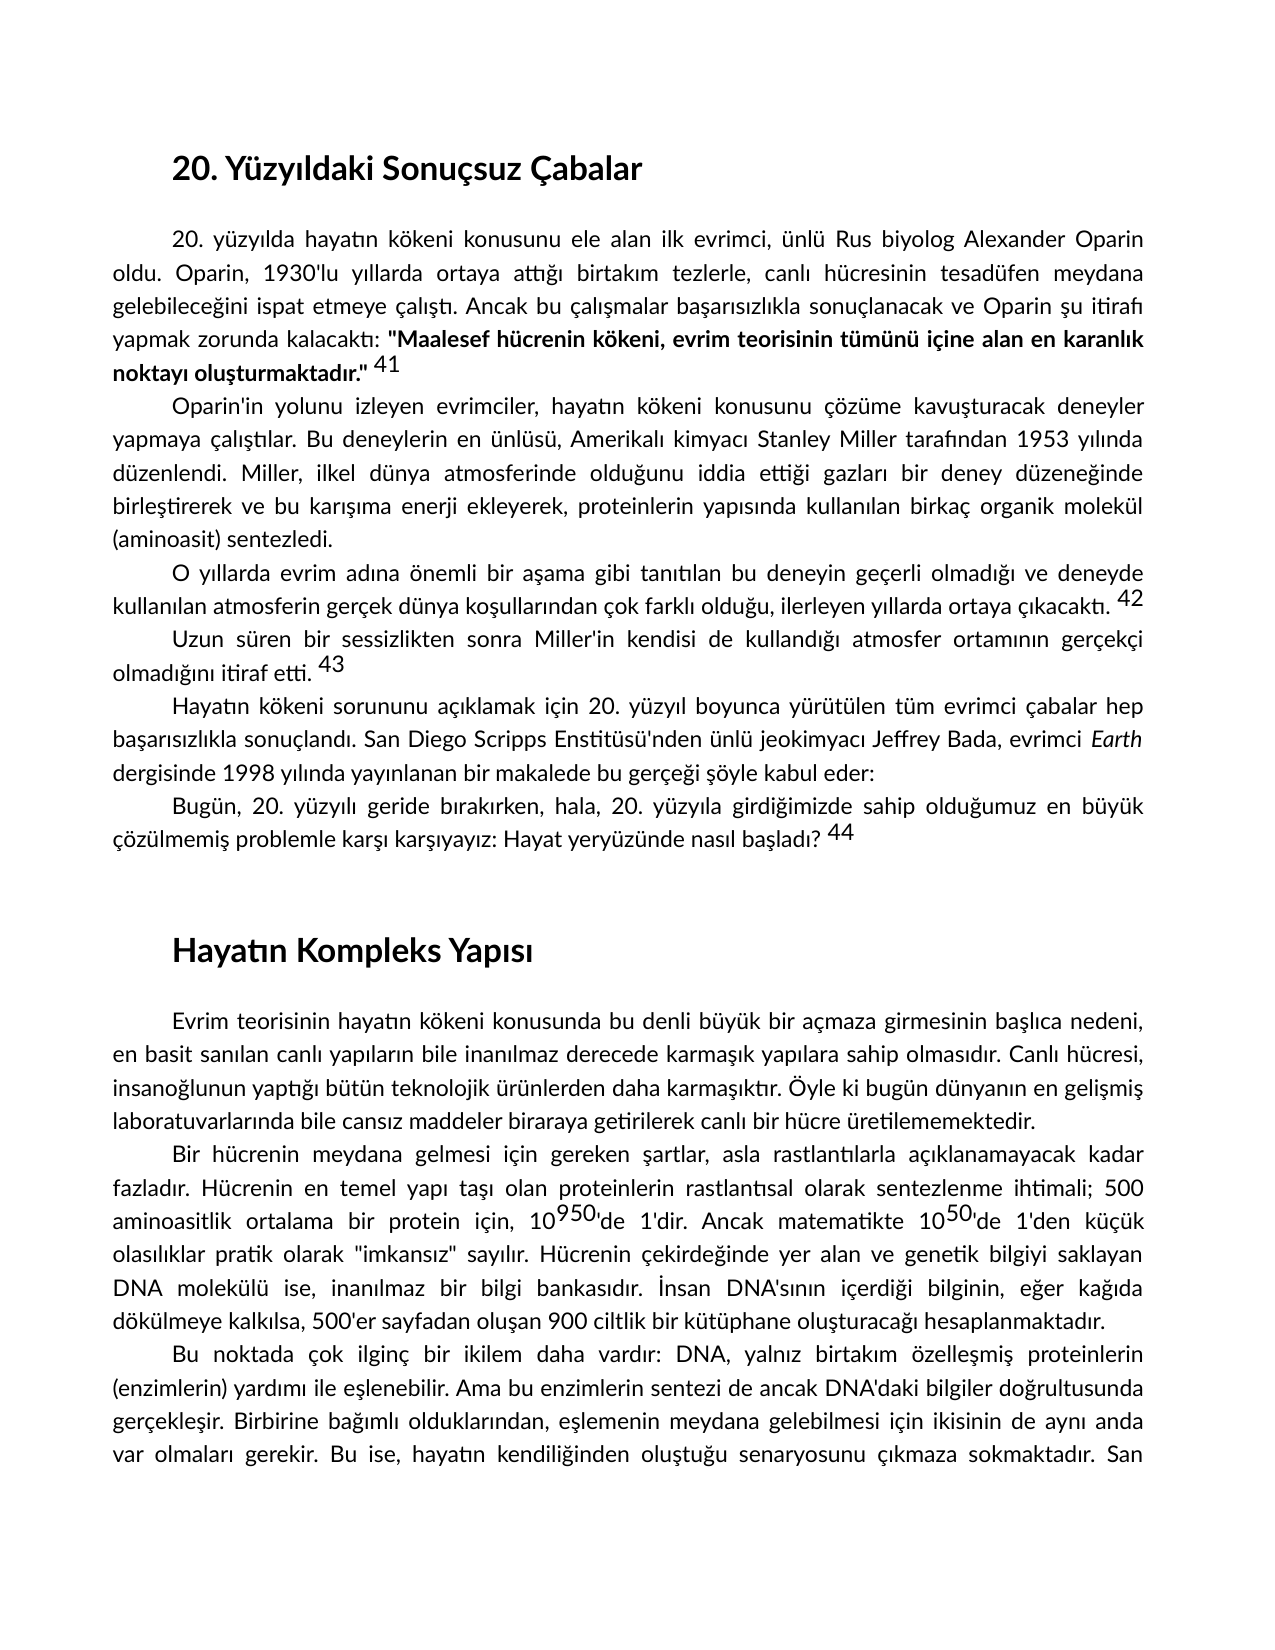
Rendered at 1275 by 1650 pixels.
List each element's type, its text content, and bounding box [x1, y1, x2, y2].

text Bir hücrenin meydana gelmesi için gereken şartlar, asla rastlantılarla açıklanamayacak kadar fazladır. Hücrenin en temel yapı taşı olan proteinlerin rastlantısal olarak sentezlenme ihtimali; 500 aminoasitlik ortalama bir protein için, 10950'de 1'dir. Ancak matematikte 1050'de 1'den küçük olasılıklar pratik olarak "imkansız" sayılır. Hücrenin çekirdeğinde yer alan ve genetik bilgiyi saklayan DNA molekülü ise, inanılmaz bir bilgi bankasıdır. İnsan DNA'sının içerdiği bilginin, eğer kağıda dökülmeye kalkılsa, 500'er sayfadan oluşan 900 ciltlik bir kütüphane oluşturacağı hesaplanmaktadır. [112, 1136, 1145, 1336]
subtitle 20. Yüzyıldaki Sonuçsuz Çabalar [112, 148, 1162, 188]
text Bugün, 20. yüzyılı geride bırakırken, hala, 20. yüzyıla girdiğimizde sahip olduğumuz en büyük çözülmemiş problemle karşı karşıyayız: Hayat yeryüzünde nasıl başladı? 44 [112, 788, 1145, 854]
subtitle Hayatın Kompleks Yapısı [112, 929, 1162, 969]
text O yıllarda evrim adına önemli bir aşama gibi tanıtılan bu deneyin geçerli olmadığı ve deneyde kullanılan atmosferin gerçek dünya koşullarından çok farklı olduğu, ilerleyen yıllarda ortaya çıkacaktı. 42 [112, 554, 1145, 621]
text 20. yüzyılda hayatın kökeni konusunu ele alan ilk evrimci, ünlü Rus biyolog Alexander Oparin oldu. Oparin, 1930'lu yıllarda ortaya attığı birtakım tezlerle, canlı hücresinin tesadüfen meydana gelebileceğini ispat etmeye çalıştı. Ancak bu çalışmalar başarısızlıkla sonuçlanacak ve Oparin şu itirafı yapmak zorunda kalacaktı: "Maalesef hücrenin kökeni, evrim teorisinin tümünü içine alan en karanlık noktayı oluşturmaktadır." 41 [112, 221, 1145, 388]
text Bu noktada çok ilginç bir ikilem daha vardır: DNA, yalnız birtakım özelleşmiş proteinlerin (enzimlerin) yardımı ile eşlenebilir. Ama bu enzimlerin sentezi de ancak DNA'daki bilgiler doğrultusunda gerçekleşir. Birbirine bağımlı olduklarından, eşlemenin meydana gelebilmesi için ikisinin de aynı anda var olmaları gerekir. Bu ise, hayatın kendiliğinden oluştuğu senaryosunu çıkmaza sokmaktadır. San [112, 1336, 1145, 1469]
text Hayatın kökeni sorununu açıklamak için 20. yüzyıl boyunca yürütülen tüm evrimci çabalar hep başarısızlıkla sonuçlandı. San Diego Scripps Enstitüsü'nden ünlü jeokimyacı Jeffrey Bada, evrimci Earth dergisinde 1998 yılında yayınlanan bir makalede bu gerçeği şöyle kabul eder: [112, 688, 1145, 788]
text Oparin'in yolunu izleyen evrimciler, hayatın kökeni konusunu çözüme kavuşturacak deneyler yapmaya çalıştılar. Bu deneylerin en ünlüsü, Amerikalı kimyacı Stanley Miller tarafından 1953 yılında düzenlendi. Miller, ilkel dünya atmosferinde olduğunu iddia ettiği gazları bir deney düzeneğinde birleştirerek ve bu karışıma enerji ekleyerek, proteinlerin yapısında kullanılan birkaç organik molekül (aminoasit) sentezledi. [112, 388, 1145, 554]
text Evrim teorisinin hayatın kökeni konusunda bu denli büyük bir açmaza girmesinin başlıca nedeni, en basit sanılan canlı yapıların bile inanılmaz derecede karmaşık yapılara sahip olmasıdır. Canlı hücresi, insanoğlunun yaptığı bütün teknolojik ürünlerden daha karmaşıktır. Öyle ki bugün dünyanın en gelişmiş laboratuvarlarında bile cansız maddeler biraraya getirilerek canlı bir hücre üretilememektedir. [112, 1003, 1145, 1136]
text Uzun süren bir sessizlikten sonra Miller'in kendisi de kullandığı atmosfer ortamının gerçekçi olmadığını itiraf etti. 43 [112, 621, 1145, 688]
